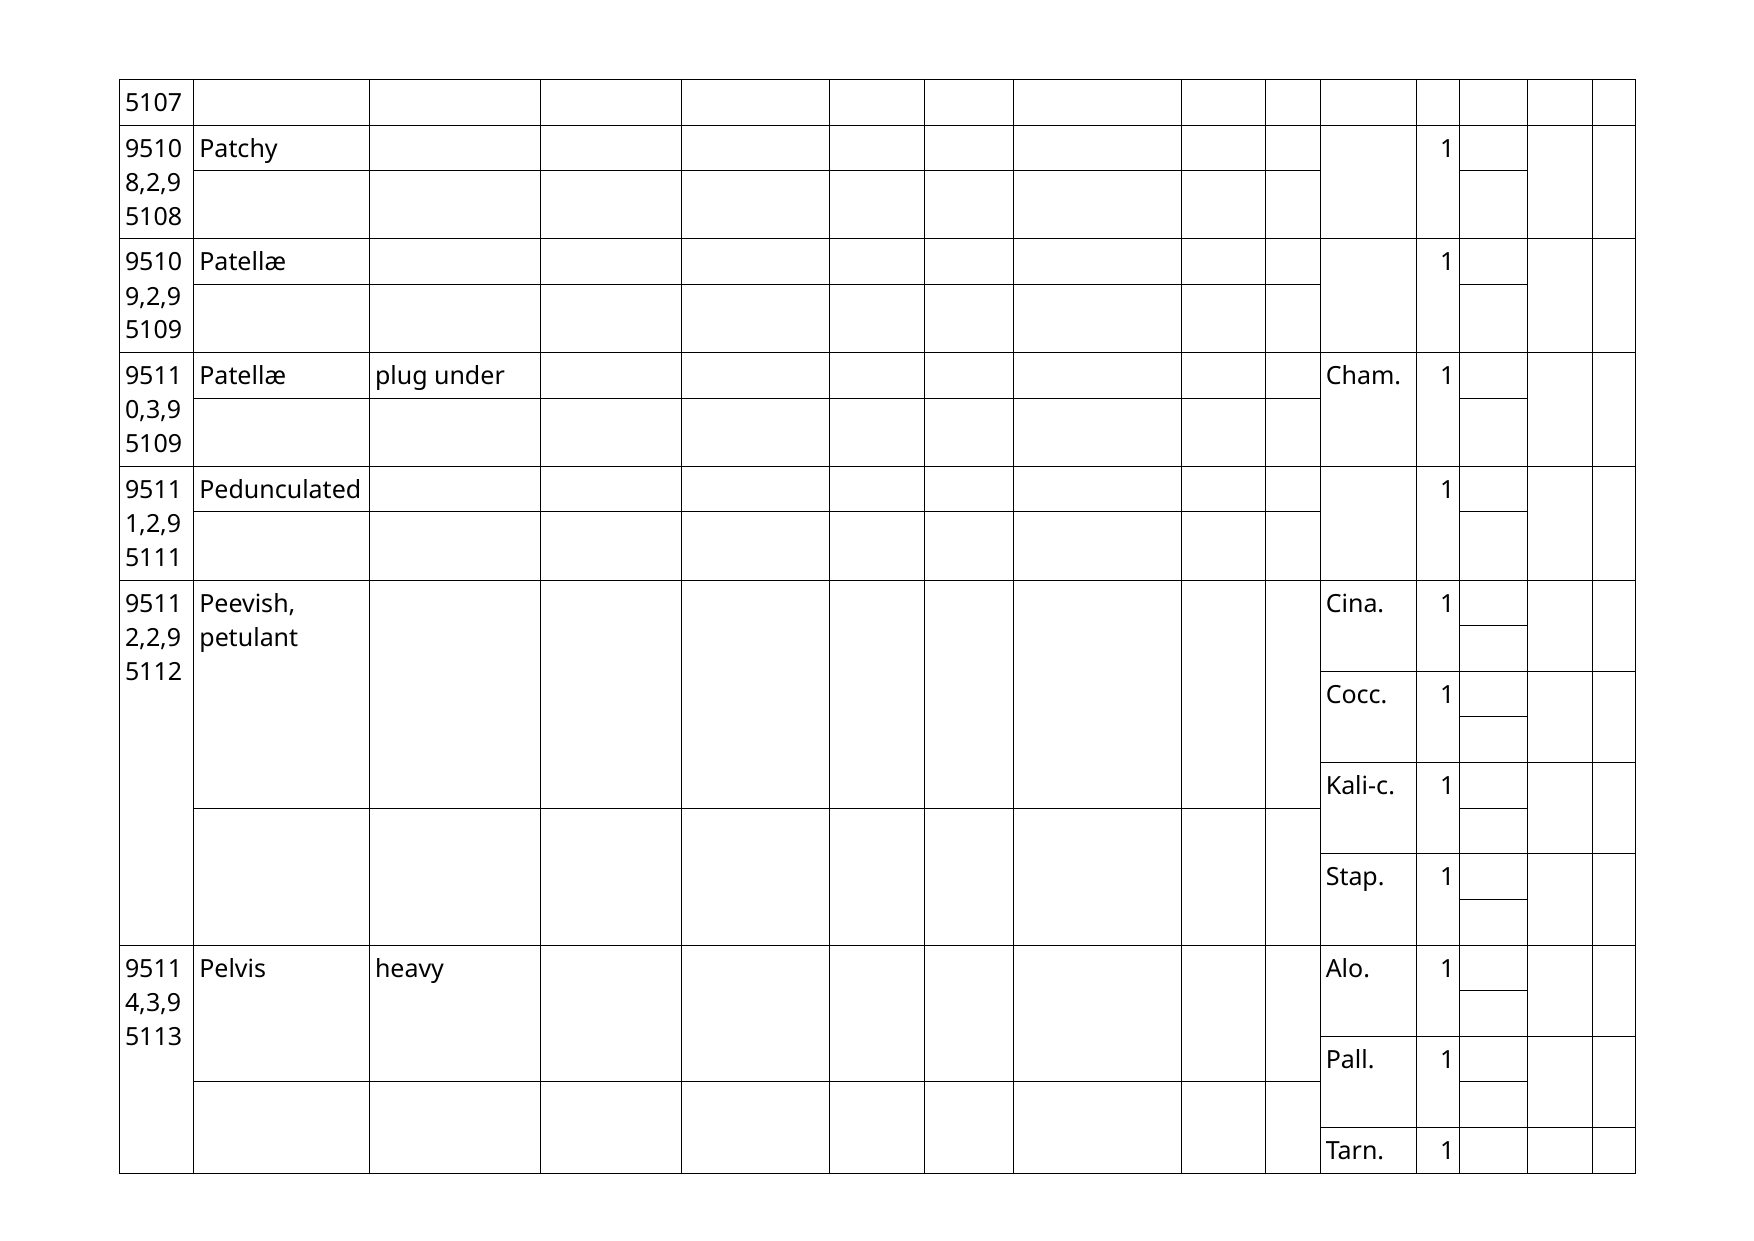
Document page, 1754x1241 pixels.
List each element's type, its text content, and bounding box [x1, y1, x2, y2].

table_cell Kali-c. [1321, 763, 1416, 853]
table_cell [682, 467, 829, 511]
table_cell Patellæ [194, 353, 369, 398]
table_cell Stap. [1321, 854, 1416, 944]
table_cell [925, 946, 1013, 1081]
table_cell Cham. [1321, 353, 1416, 466]
table_cell [682, 353, 829, 398]
table_cell [541, 809, 681, 944]
table_cell 1 [1417, 763, 1459, 853]
table_cell [1593, 467, 1635, 579]
table_cell [194, 285, 369, 352]
table_cell [1593, 80, 1635, 124]
table_cell [370, 239, 540, 284]
table_cell [1182, 126, 1265, 170]
table_cell [1182, 399, 1265, 466]
table_cell [1460, 626, 1527, 671]
table_cell [1182, 467, 1265, 511]
table_cell [1014, 467, 1181, 511]
table_cell [370, 809, 540, 944]
table_cell [1182, 809, 1265, 944]
table_cell [541, 399, 681, 466]
table_cell [830, 467, 924, 511]
table_cell [1460, 239, 1527, 284]
table_cell Alo. [1321, 946, 1416, 1036]
table_cell Tarn. [1321, 1128, 1416, 1173]
table_cell [1266, 946, 1320, 1081]
table_cell [1593, 763, 1635, 853]
table_cell [1593, 126, 1635, 238]
table_cell [682, 809, 829, 944]
table_cell [541, 285, 681, 352]
table_cell [1014, 512, 1181, 579]
table_cell [541, 239, 681, 284]
table_cell [1014, 1082, 1181, 1173]
table_cell 95108,2,95108 [120, 126, 193, 238]
table_cell [925, 809, 1013, 944]
table_cell [1014, 946, 1181, 1081]
table_cell [1460, 717, 1527, 762]
table_cell [370, 399, 540, 466]
table_cell [1460, 80, 1527, 124]
table_cell [830, 353, 924, 398]
table_cell [370, 1082, 540, 1173]
table_cell [1417, 80, 1459, 124]
table_cell [1182, 239, 1265, 284]
table_cell [1014, 399, 1181, 466]
table_cell [1266, 353, 1320, 398]
table_cell [1593, 1037, 1635, 1127]
table_cell [1528, 672, 1592, 762]
table_cell [682, 512, 829, 579]
table_cell [1460, 809, 1527, 853]
table_cell [1321, 239, 1416, 352]
table_cell [925, 285, 1013, 352]
table_cell [541, 946, 681, 1081]
table_cell [830, 1082, 924, 1173]
table_cell [925, 467, 1013, 511]
table_cell [1528, 854, 1592, 944]
table_cell [1321, 126, 1416, 238]
table_cell [1460, 467, 1527, 511]
table_cell [1266, 80, 1320, 124]
table_cell [1460, 512, 1527, 579]
table_cell [1460, 946, 1527, 990]
table_cell Pedunculated [194, 467, 369, 511]
table_cell [370, 80, 540, 124]
table_cell [1460, 353, 1527, 398]
table_cell [1182, 946, 1265, 1081]
table_cell [541, 467, 681, 511]
table_cell [1182, 512, 1265, 579]
table_cell [1014, 239, 1181, 284]
table_cell 1 [1417, 1037, 1459, 1127]
table_cell [1014, 126, 1181, 170]
table_cell [541, 171, 681, 238]
table_cell [830, 512, 924, 579]
table_cell Cocc. [1321, 672, 1416, 762]
table_cell [1460, 1128, 1527, 1173]
table_cell Pall. [1321, 1037, 1416, 1127]
table_cell [682, 285, 829, 352]
table_cell 1 [1417, 1128, 1459, 1173]
table_cell [1593, 581, 1635, 671]
table_cell [1593, 353, 1635, 466]
table_cell [1460, 1037, 1527, 1081]
table_cell 5107 [120, 80, 193, 124]
table_cell 95109,2,95109 [120, 239, 193, 352]
table_cell [194, 809, 369, 944]
table_cell [925, 512, 1013, 579]
table_cell [830, 946, 924, 1081]
table_cell heavy [370, 946, 540, 1081]
table_cell [682, 171, 829, 238]
table_cell [541, 126, 681, 170]
table_cell [925, 353, 1013, 398]
table_cell [194, 1082, 369, 1173]
table_cell [1460, 1082, 1527, 1127]
table_cell [1266, 512, 1320, 579]
table_cell [1460, 991, 1527, 1036]
table_cell [830, 399, 924, 466]
table_cell [1460, 581, 1527, 625]
table_cell [370, 512, 540, 579]
table_cell [1182, 353, 1265, 398]
table_cell 1 [1417, 467, 1459, 579]
table_cell [1460, 854, 1527, 899]
table_cell [370, 467, 540, 511]
table_cell [541, 1082, 681, 1173]
table_cell [370, 581, 540, 808]
table_cell 1 [1417, 126, 1459, 238]
table_cell [1266, 399, 1320, 466]
table_cell [1266, 285, 1320, 352]
table_cell [1266, 239, 1320, 284]
table_cell [830, 80, 924, 124]
table_cell Patchy [194, 126, 369, 170]
table_cell [541, 353, 681, 398]
table_cell [1266, 809, 1320, 944]
table_cell [1593, 854, 1635, 944]
table_cell [1460, 285, 1527, 352]
table_cell [1014, 809, 1181, 944]
table_cell [1014, 171, 1181, 238]
table_cell [194, 171, 369, 238]
table_cell [1528, 126, 1592, 238]
table_cell [1528, 946, 1592, 1036]
table_cell [682, 239, 829, 284]
table_cell [682, 581, 829, 808]
table_cell [830, 239, 924, 284]
table_cell [1460, 763, 1527, 808]
table_cell [194, 80, 369, 124]
table_cell Pelvis [194, 946, 369, 1081]
table_cell [194, 399, 369, 466]
table_cell [682, 80, 829, 124]
table_cell [1321, 80, 1416, 124]
table_cell 1 [1417, 581, 1459, 671]
table_cell [1528, 353, 1592, 466]
table_cell 95112,2,95112 [120, 581, 193, 944]
table_cell [925, 126, 1013, 170]
table_cell [1528, 581, 1592, 671]
table_cell [1593, 946, 1635, 1036]
table_cell 1 [1417, 946, 1459, 1036]
table_cell [925, 581, 1013, 808]
table_cell [1182, 581, 1265, 808]
table_cell [1460, 126, 1527, 170]
table_cell [541, 80, 681, 124]
table_cell [925, 171, 1013, 238]
table_cell [1460, 399, 1527, 466]
table_cell [1182, 285, 1265, 352]
table_cell [1266, 467, 1320, 511]
table_cell [682, 126, 829, 170]
table_cell [541, 512, 681, 579]
table_cell [1593, 672, 1635, 762]
table_cell 1 [1417, 353, 1459, 466]
table_cell [1528, 80, 1592, 124]
table_cell [1460, 900, 1527, 944]
table_cell Patellæ [194, 239, 369, 284]
table_cell [682, 946, 829, 1081]
table_cell [1321, 467, 1416, 579]
table_cell [830, 285, 924, 352]
table_cell [1528, 763, 1592, 853]
table_cell [1266, 171, 1320, 238]
table_cell [925, 80, 1013, 124]
table_cell [1593, 1128, 1635, 1173]
table_cell [1528, 239, 1592, 352]
table_cell [830, 171, 924, 238]
table_cell [1182, 171, 1265, 238]
table_cell 95111,2,95111 [120, 467, 193, 579]
table_cell [1182, 1082, 1265, 1173]
table_cell Peevish, petulant [194, 581, 369, 808]
table_cell 95110,3,95109 [120, 353, 193, 466]
table_cell [925, 399, 1013, 466]
table_cell [194, 512, 369, 579]
table_cell [1266, 126, 1320, 170]
table_cell [925, 1082, 1013, 1173]
table_cell [1528, 1128, 1592, 1173]
table_cell plug under [370, 353, 540, 398]
table_cell [1528, 467, 1592, 579]
table_cell Cina. [1321, 581, 1416, 671]
table_cell [1182, 80, 1265, 124]
table_cell [830, 809, 924, 944]
table_cell [370, 171, 540, 238]
table_cell [925, 239, 1013, 284]
table_cell [830, 126, 924, 170]
table_cell [1014, 353, 1181, 398]
table_cell [1266, 1082, 1320, 1173]
table_cell [1460, 672, 1527, 716]
table_cell [1266, 581, 1320, 808]
table_cell [830, 581, 924, 808]
table_cell 1 [1417, 239, 1459, 352]
table_cell [370, 285, 540, 352]
table_cell [541, 581, 681, 808]
table_cell [682, 399, 829, 466]
table_cell [370, 126, 540, 170]
table_cell [1014, 80, 1181, 124]
table_cell [1014, 285, 1181, 352]
table_cell 95114,3,95113 [120, 946, 193, 1173]
table_cell 1 [1417, 854, 1459, 944]
table_cell [1460, 171, 1527, 238]
table_cell [1528, 1037, 1592, 1127]
table_cell [1014, 581, 1181, 808]
table_cell [1593, 239, 1635, 352]
table_cell 1 [1417, 672, 1459, 762]
table_cell [682, 1082, 829, 1173]
